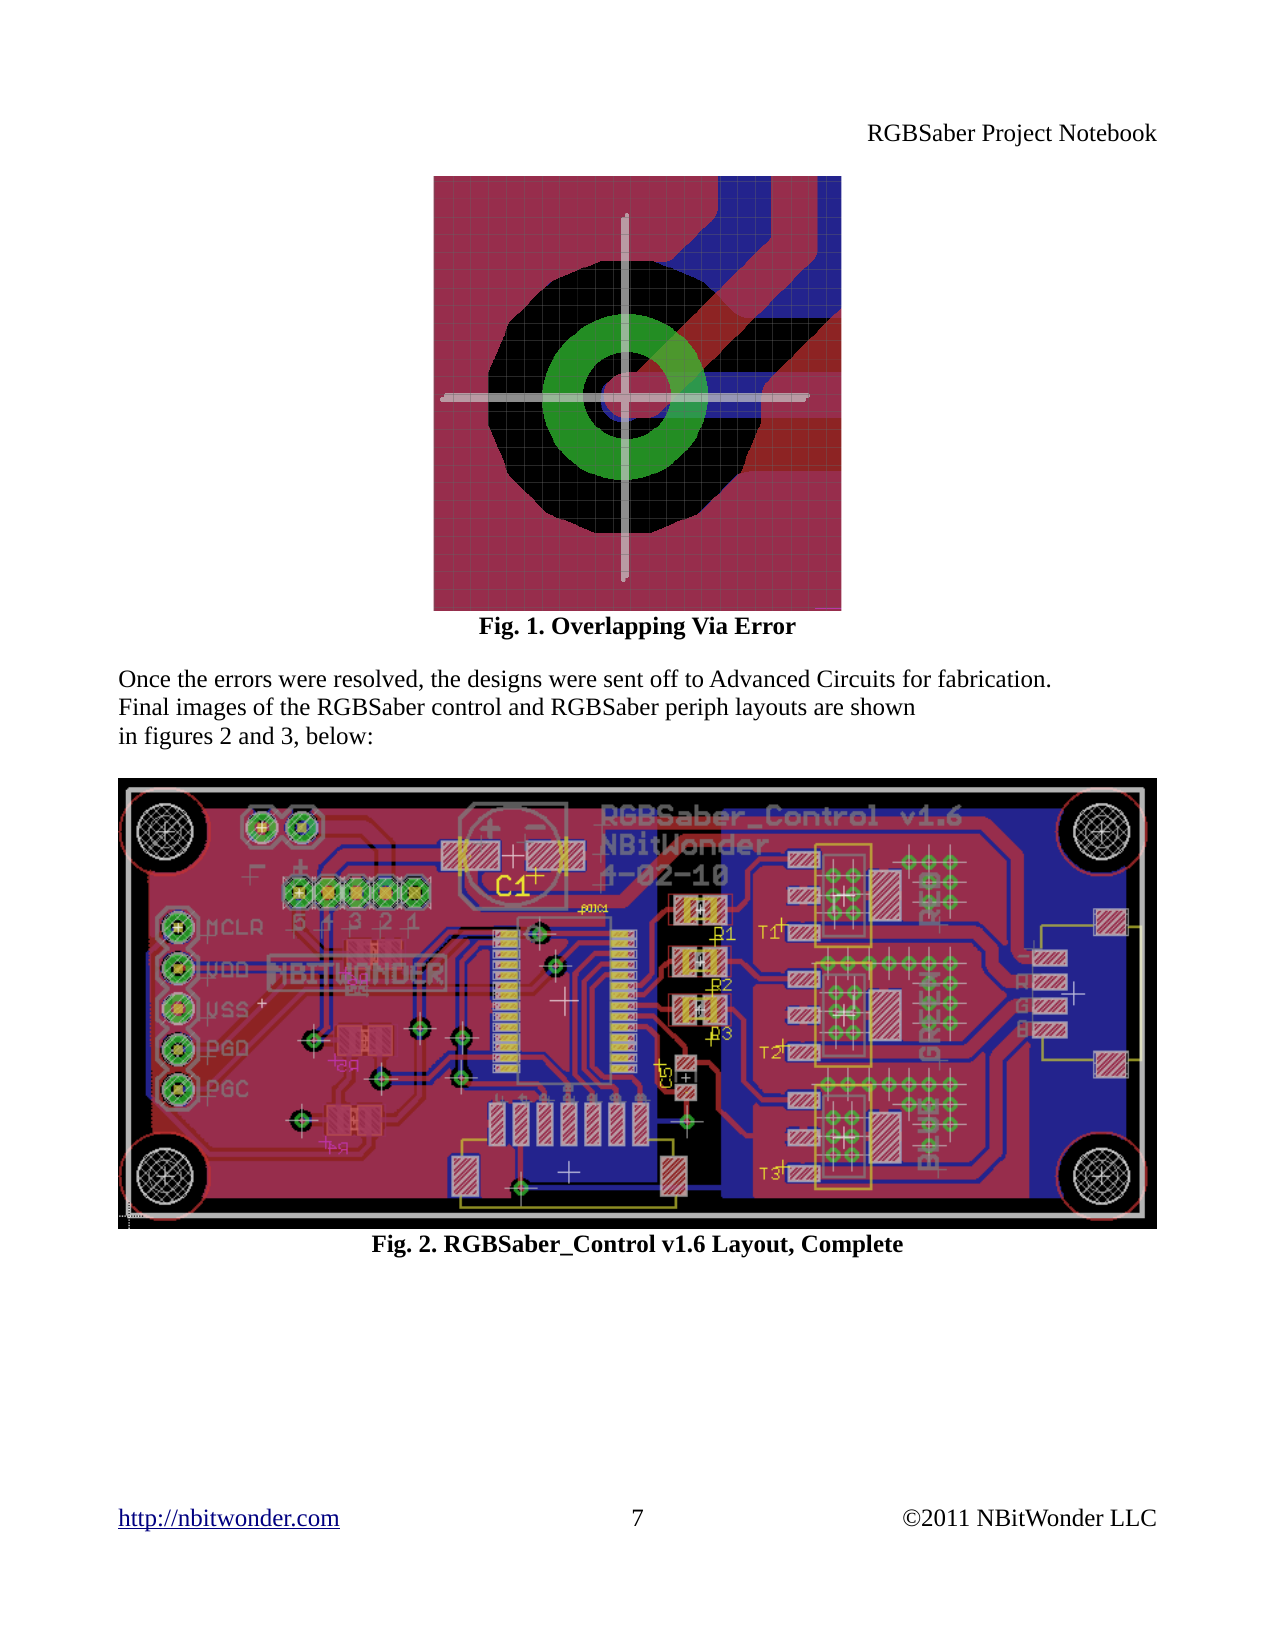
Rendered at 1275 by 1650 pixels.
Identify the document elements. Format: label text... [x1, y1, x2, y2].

picture [118, 778, 1157, 1229]
picture [433, 176, 842, 611]
text Fig. 2. RGBSaber_Control v1.6 Layout, Complete [118, 1229, 1157, 1258]
text Fig. 1. Overlapping Via Error [118, 176, 1157, 640]
text in figures 2 and 3, below: [118, 721, 1157, 750]
text Once the errors were resolved, the designs were sent off to Advanced Circuits for fabrication. [118, 664, 1157, 692]
text Final images of the RGBSaber control and RGBSaber periph layouts are shown [118, 692, 1157, 721]
